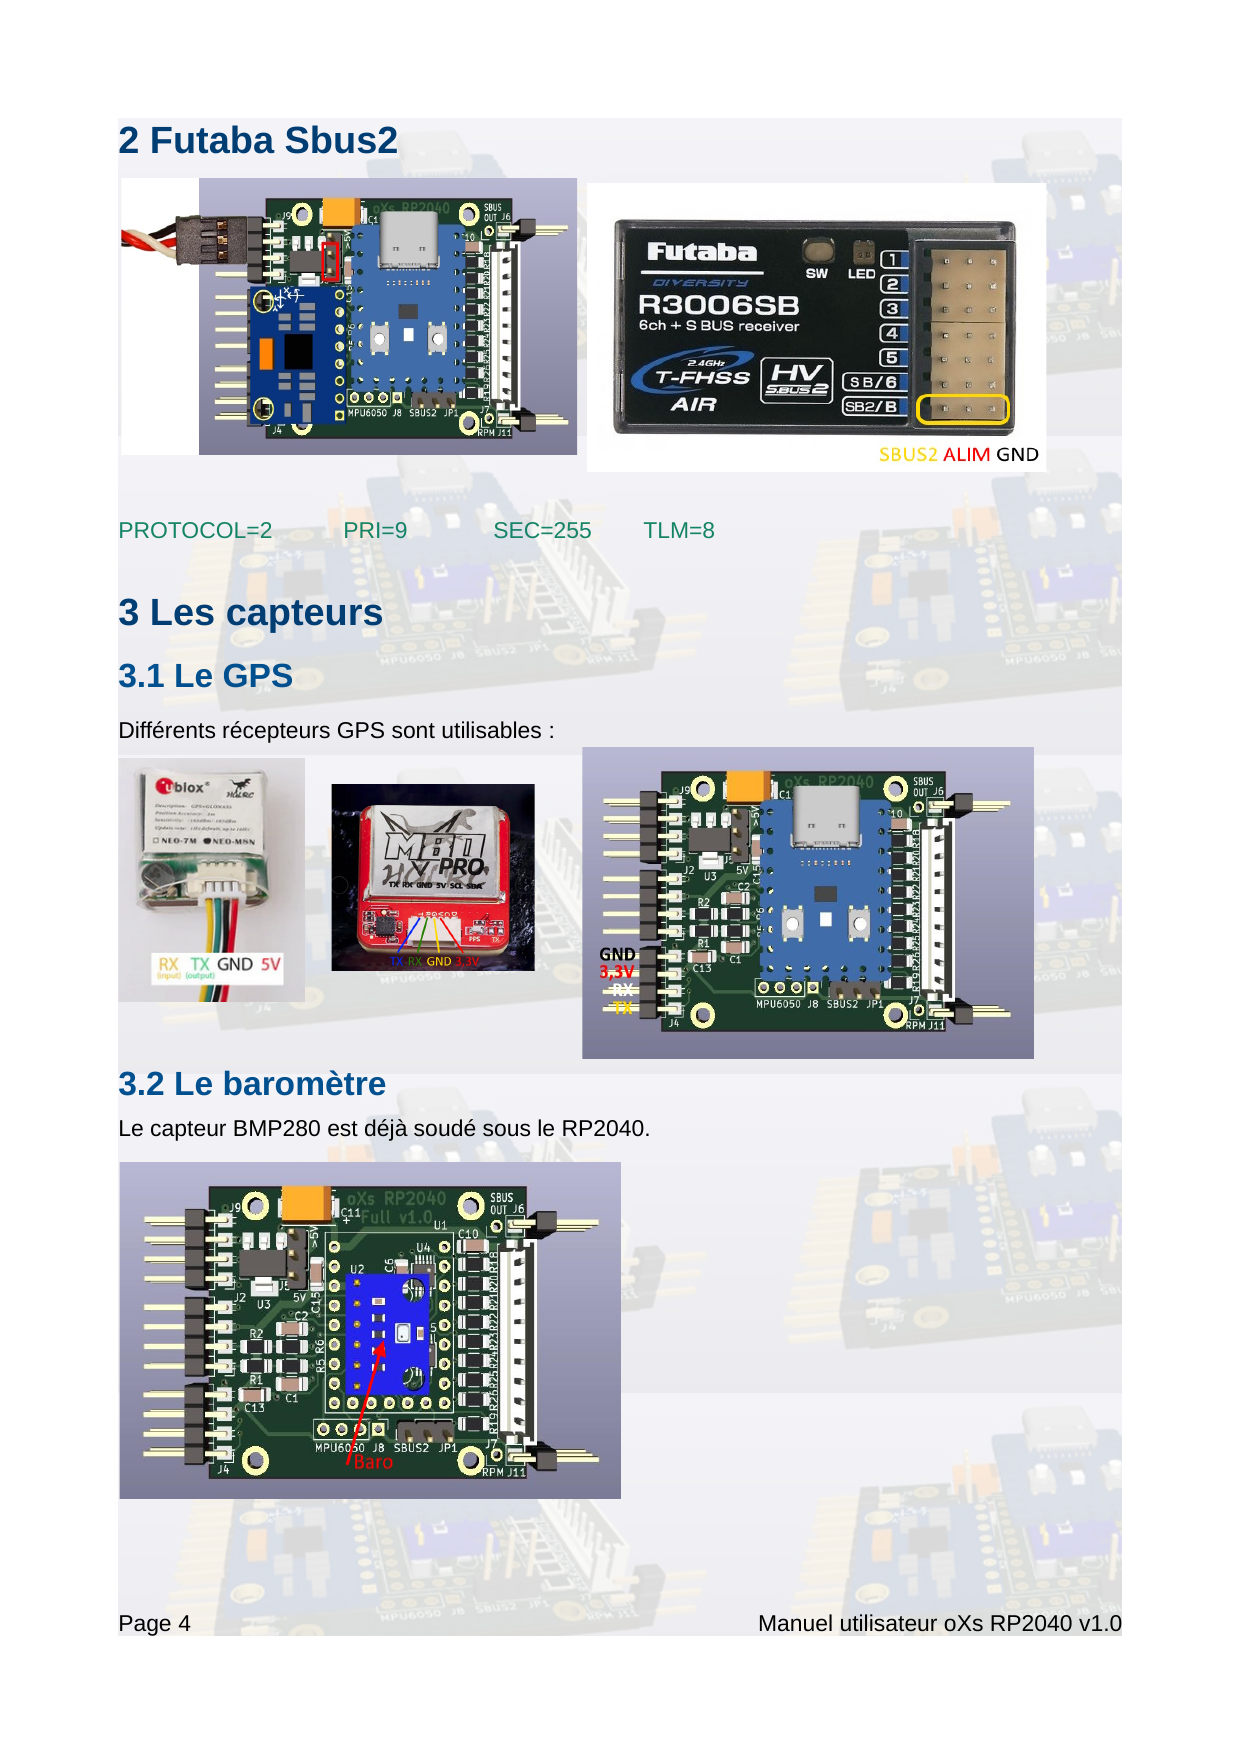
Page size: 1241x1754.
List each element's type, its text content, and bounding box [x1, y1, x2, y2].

picture [118, 758, 305, 1002]
picture [582, 747, 1034, 1059]
picture [587, 183, 1047, 472]
text Différents récepteurs GPS sont utilisables : [118, 717, 1122, 743]
text Le capteur BMP280 est déjà soudé sous le RP2040. [118, 1115, 1122, 1142]
text 3 Les capteurs [118, 589, 1122, 633]
text PROTOCOL=2 PRI=9 SEC=255 TLM=8 [118, 517, 1122, 543]
picture [121, 178, 578, 455]
subtitle 3.2 Le baromètre [118, 1064, 1122, 1103]
picture [119, 1162, 621, 1499]
subtitle 2 Futaba Sbus2 [118, 118, 1122, 162]
picture [331, 784, 535, 971]
text 3.1 Le GPS [118, 656, 1122, 695]
